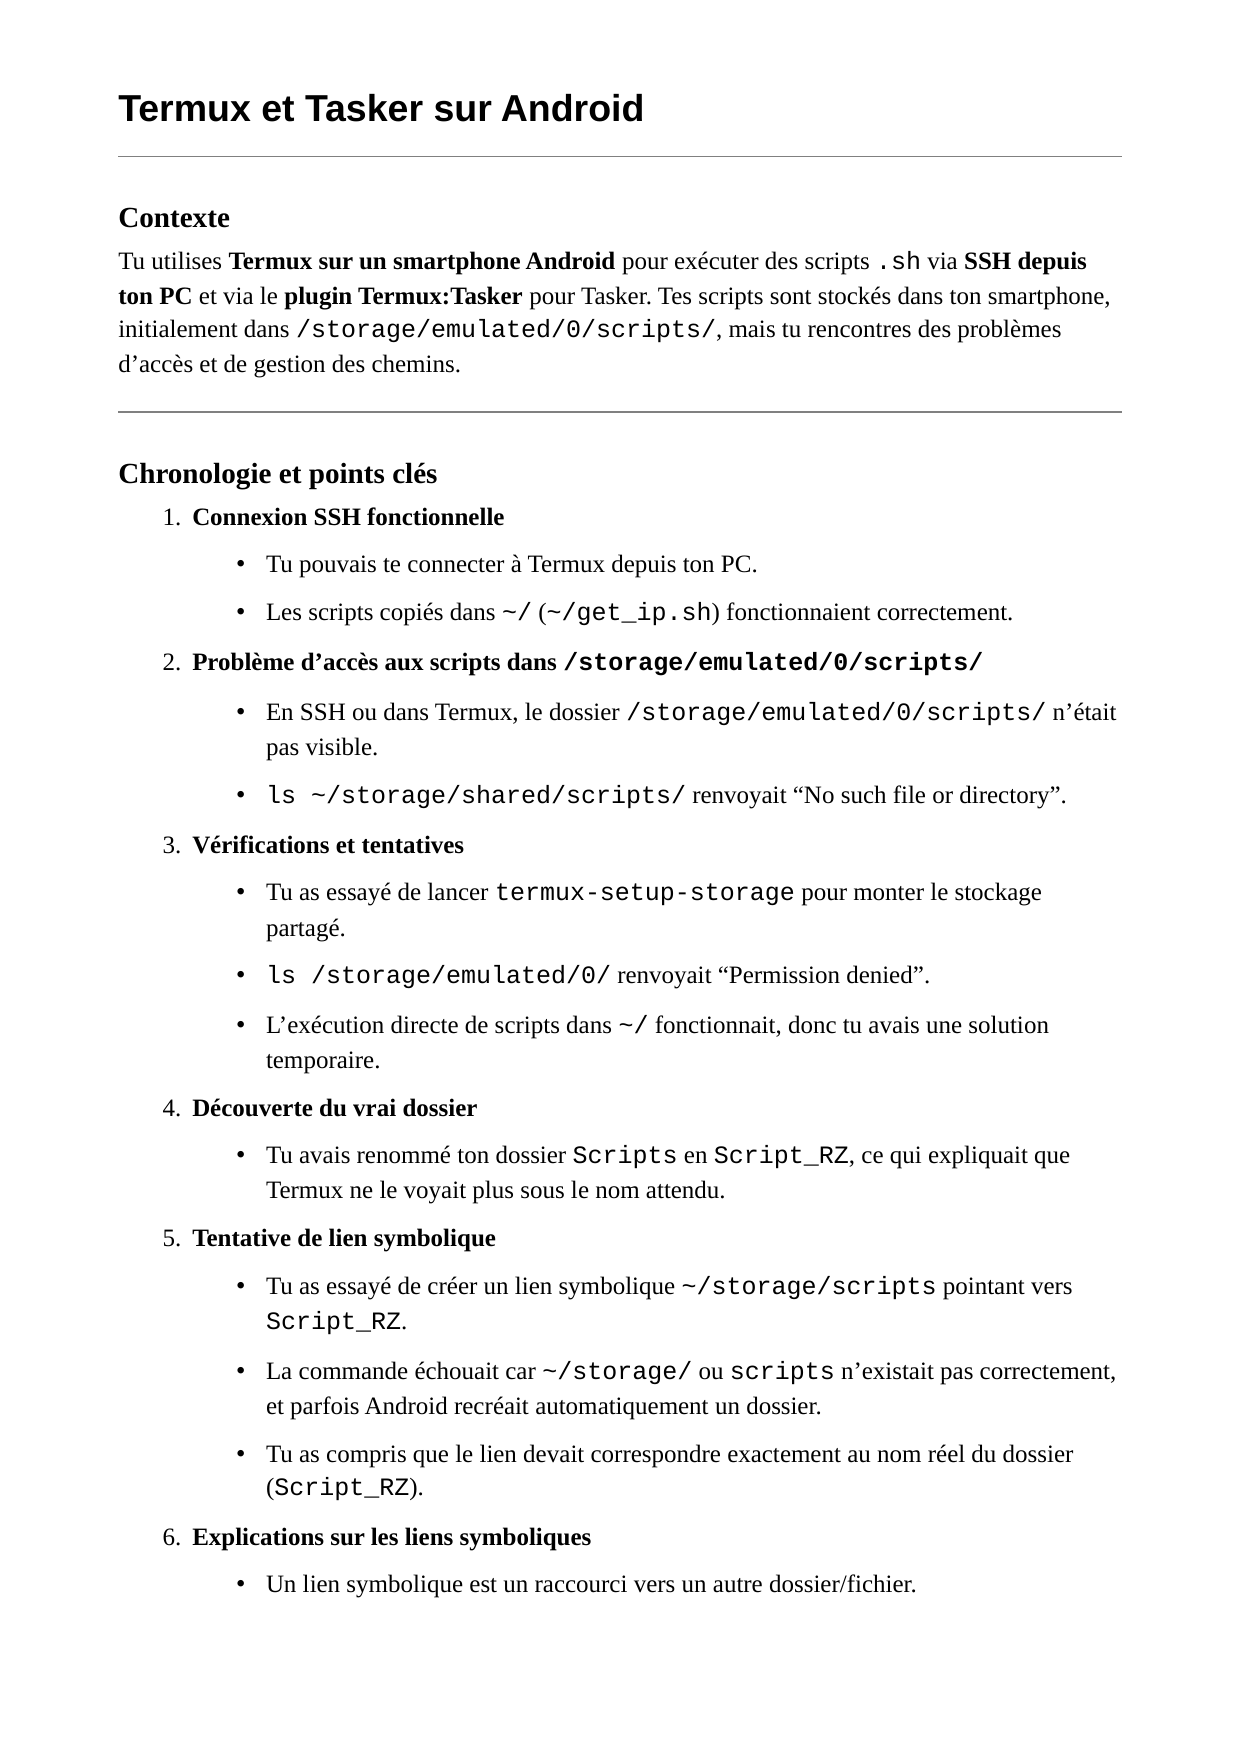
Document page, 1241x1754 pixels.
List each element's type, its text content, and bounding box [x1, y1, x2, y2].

list Un lien symbolique est un raccourci vers un autre dossier/fichier. [236, 1569, 1122, 1598]
list L’exécution directe de scripts dans ~/ fonctionnait, donc tu avais une solution temporaire. [236, 1010, 1122, 1074]
subtitle Contexte [118, 200, 1122, 234]
list Tu as compris que le lien devait correspondre exactement au nom réel du dossier (Script_RZ). [236, 1439, 1122, 1502]
list Tu as essayé de lancer termux-setup-storage pour monter le stockage partagé. [236, 877, 1122, 941]
list Problème d’accès aux scripts dans /storage/emulated/0/scripts/ [162, 647, 1122, 678]
list Explications sur les liens symboliques [162, 1522, 1122, 1550]
list Connexion SSH fonctionnelle [162, 502, 1122, 531]
list Tu avais renommé ton dossier Scripts en Script_RZ, ce qui expliquait que Termux ne le voyait plus sous le nom attendu. [236, 1141, 1122, 1204]
list Tentative de lien symbolique [162, 1223, 1122, 1252]
subtitle Termux et Tasker sur Android [118, 86, 1122, 129]
list En SSH ou dans Termux, le dossier /storage/emulated/0/scripts/ n’était pas visible. [236, 697, 1122, 761]
list Vérifications et tentatives [162, 830, 1122, 859]
list ls /storage/emulated/0/ renvoyait “Permission denied”. [236, 960, 1122, 991]
text Tu utilises Termux sur un smartphone Android pour exécuter des scripts .sh via SSH depuis ton PC et via le plugin Termux:Tasker pour Tasker. Tes scripts sont stockés dans ton smartphone, initialement dans /storage/emulated/0/scripts/, mais tu rencontres des problèmes d’accès et de gestion des chemins. [118, 246, 1122, 378]
list Les scripts copiés dans ~/ (~/get_ip.sh) fonctionnaient correctement. [236, 597, 1122, 628]
subtitle Chronologie et points clés [118, 456, 1122, 489]
list Découverte du vrai dossier [162, 1093, 1122, 1122]
list ls ~/storage/shared/scripts/ renvoyait “No such file or directory”. [236, 780, 1122, 811]
list Tu pouvais te connecter à Termux depuis ton PC. [236, 549, 1122, 578]
list La commande échouait car ~/storage/ ou scripts n’existait pas correctement, et parfois Android recréait automatiquement un dossier. [236, 1356, 1122, 1420]
list Tu as essayé de créer un lien symbolique ~/storage/scripts pointant vers Script_RZ. [236, 1271, 1122, 1337]
